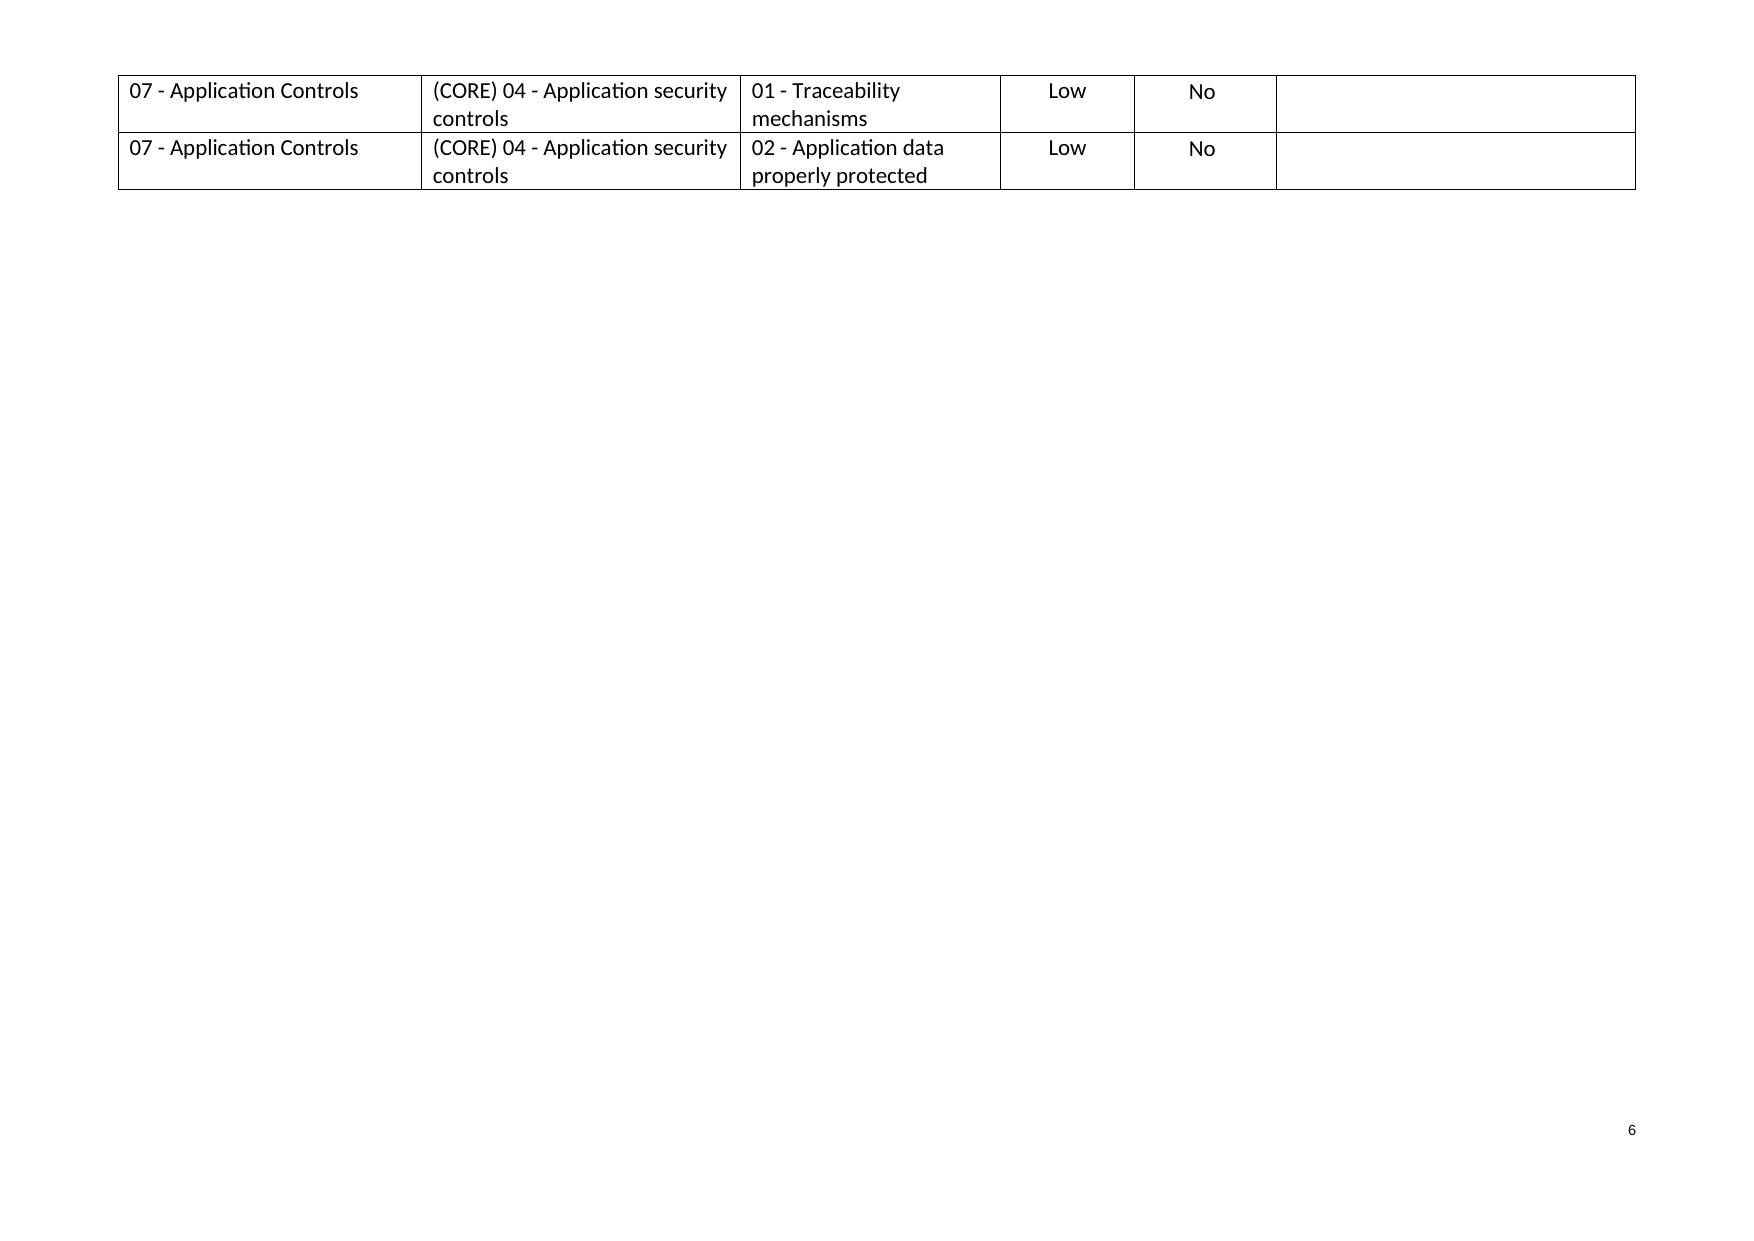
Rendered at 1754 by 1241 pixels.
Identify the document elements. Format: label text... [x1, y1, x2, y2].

table_cell [1277, 133, 1635, 189]
table_cell (CORE) 04 - Application security controls [422, 76, 740, 132]
table_cell [1277, 76, 1635, 132]
table_cell 02 - Application data properly protected [741, 133, 1000, 189]
table_cell No [1135, 133, 1276, 189]
table_cell No [1135, 76, 1276, 132]
table_cell 07 - Application Controls [119, 133, 421, 189]
table_cell 07 - Application Controls [119, 76, 421, 132]
table_cell (CORE) 04 - Application security controls [422, 133, 740, 189]
table_cell Low [1001, 133, 1134, 189]
table_cell Low [1001, 76, 1134, 132]
table_cell 01 - Traceability mechanisms [741, 76, 1000, 132]
